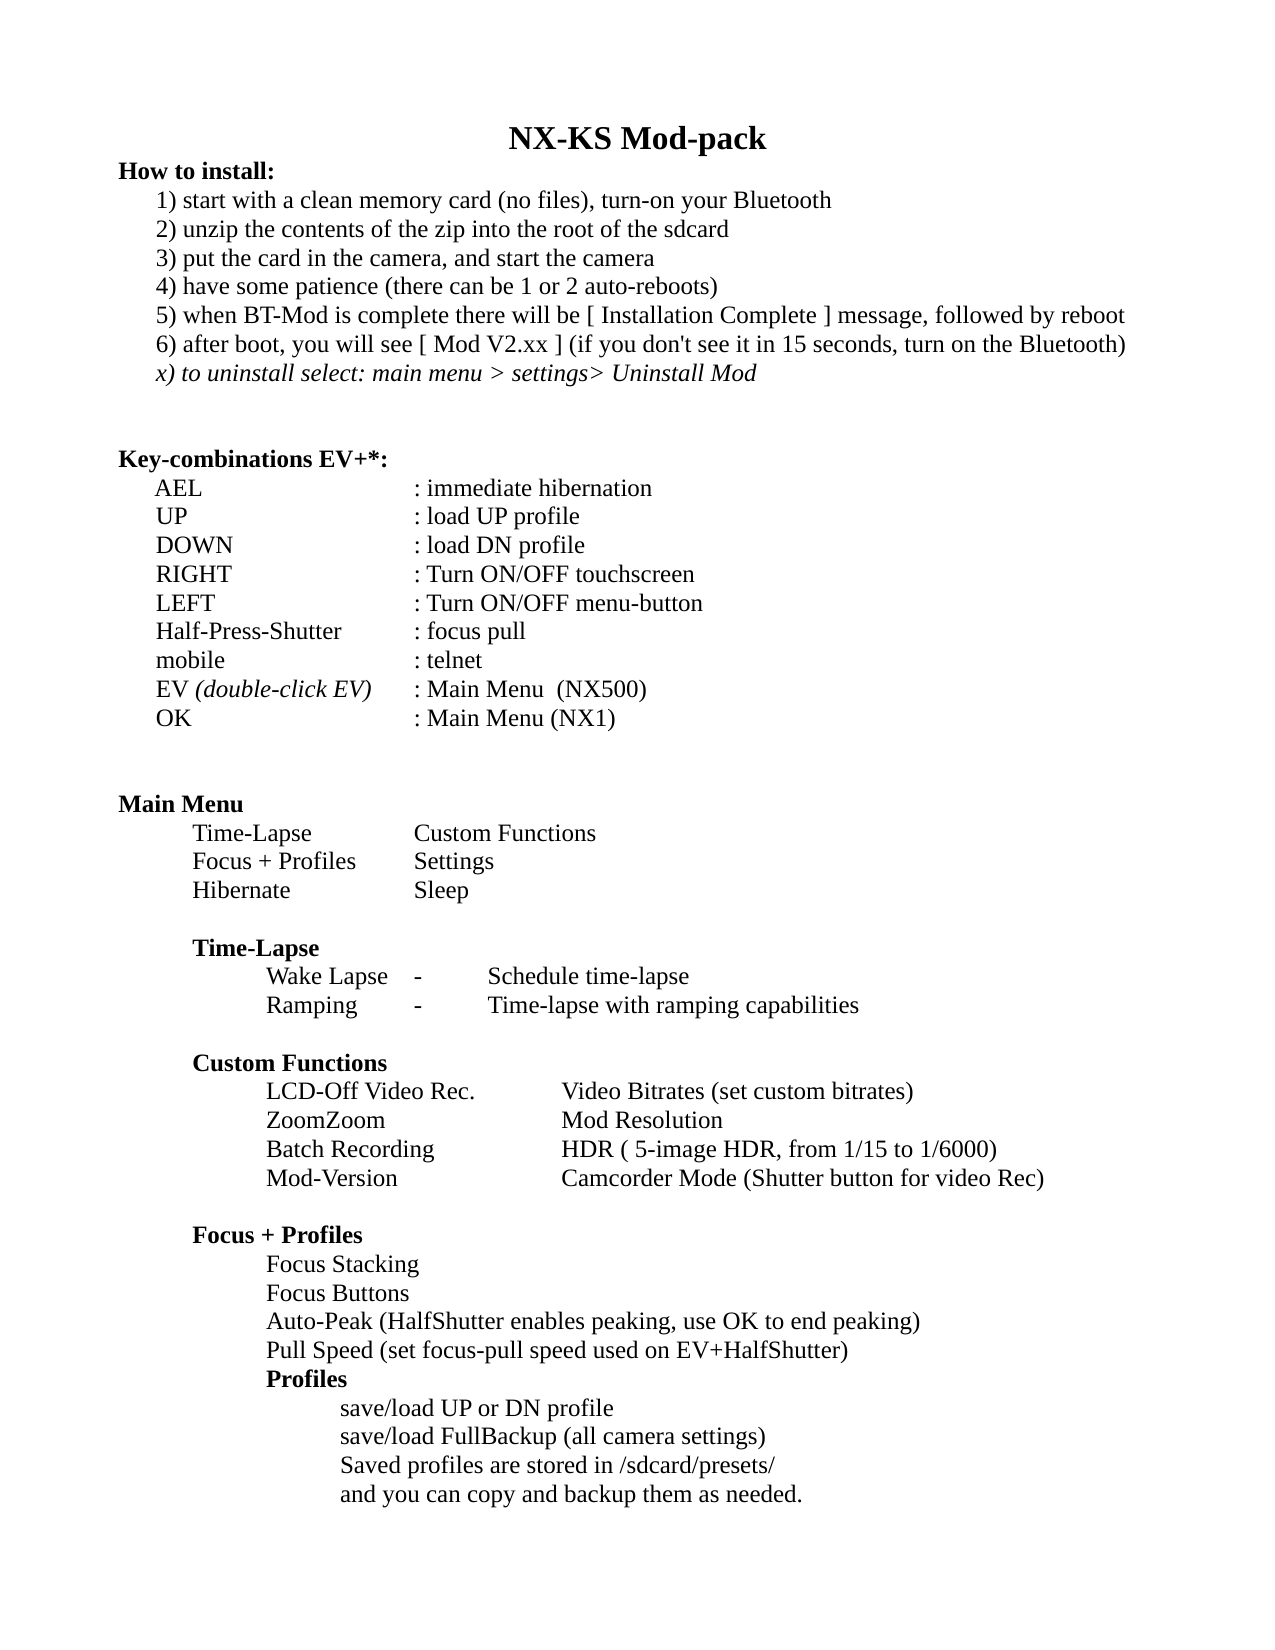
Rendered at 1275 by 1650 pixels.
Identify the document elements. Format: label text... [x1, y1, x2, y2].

text DOWN : load DN profile [118, 530, 1157, 559]
text Mod-Version Camcorder Mode (Shutter button for video Rec) [118, 1163, 1157, 1191]
text mobile : telnet [118, 645, 1157, 674]
text Ramping - Time-lapse with ramping capabilities [118, 990, 1157, 1048]
text x) to uninstall select: main menu > settings> Uninstall Mod [118, 358, 1157, 386]
text and you can copy and backup them as needed. [118, 1479, 1157, 1508]
text LCD-Off Video Rec. Video Bitrates (set custom bitrates) [118, 1076, 1157, 1105]
text 5) when BT-Mod is complete there will be [ Installation Complete ] message, followed by reboot [118, 300, 1157, 329]
text Key-combinations EV+*: [118, 444, 1157, 473]
text Hibernate Sleep [118, 875, 1157, 904]
text Pull Speed (set focus-pull speed used on EV+HalfShutter) [118, 1335, 1157, 1364]
text Focus + Profiles Settings [118, 846, 1157, 875]
text OK : Main Menu (NX1) [118, 703, 1157, 731]
text 6) after boot, you will see [ Mod V2.xx ] (if you don't see it in 15 seconds, turn on the Bluetooth) [118, 329, 1157, 358]
text Wake Lapse - Schedule time-lapse [118, 961, 1157, 990]
text Saved profiles are stored in /sdcard/presets/ [118, 1450, 1157, 1479]
text 3) put the card in the camera, and start the camera [118, 243, 1157, 271]
text RIGHT : Turn ON/OFF touchscreen [118, 559, 1157, 588]
text NX-KS Mod-pack [118, 118, 1157, 156]
text Custom Functions [118, 1048, 1157, 1076]
text 1) start with a clean memory card (no files), turn-on your Bluetooth [118, 185, 1157, 214]
text UP : load UP profile [118, 501, 1157, 530]
text LEFT : Turn ON/OFF menu-button [118, 588, 1157, 616]
text save/load FullBackup (all camera settings) [118, 1421, 1157, 1450]
text 2) unzip the contents of the zip into the root of the sdcard [118, 214, 1157, 243]
text Half-Press-Shutter : focus pull [118, 616, 1157, 645]
text ZoomZoom Mod Resolution [118, 1105, 1157, 1134]
text Time-Lapse Custom Functions [118, 818, 1157, 846]
text EV (double-click EV) : Main Menu (NX500) [118, 674, 1157, 703]
text AEL : immediate hibernation [118, 473, 1157, 501]
text Main Menu [118, 789, 1157, 818]
text Batch Recording HDR ( 5-image HDR, from 1/15 to 1/6000) [118, 1134, 1157, 1163]
text Time-Lapse [118, 933, 1157, 961]
text Focus Buttons [118, 1278, 1157, 1306]
text Focus Stacking [118, 1249, 1157, 1278]
text 4) have some patience (there can be 1 or 2 auto-reboots) [118, 271, 1157, 300]
text Profiles [118, 1364, 1157, 1393]
text Focus + Profiles [118, 1220, 1157, 1249]
text Auto-Peak (HalfShutter enables peaking, use OK to end peaking) [118, 1306, 1157, 1335]
text How to install: [118, 156, 1157, 185]
text save/load UP or DN profile [118, 1393, 1157, 1421]
